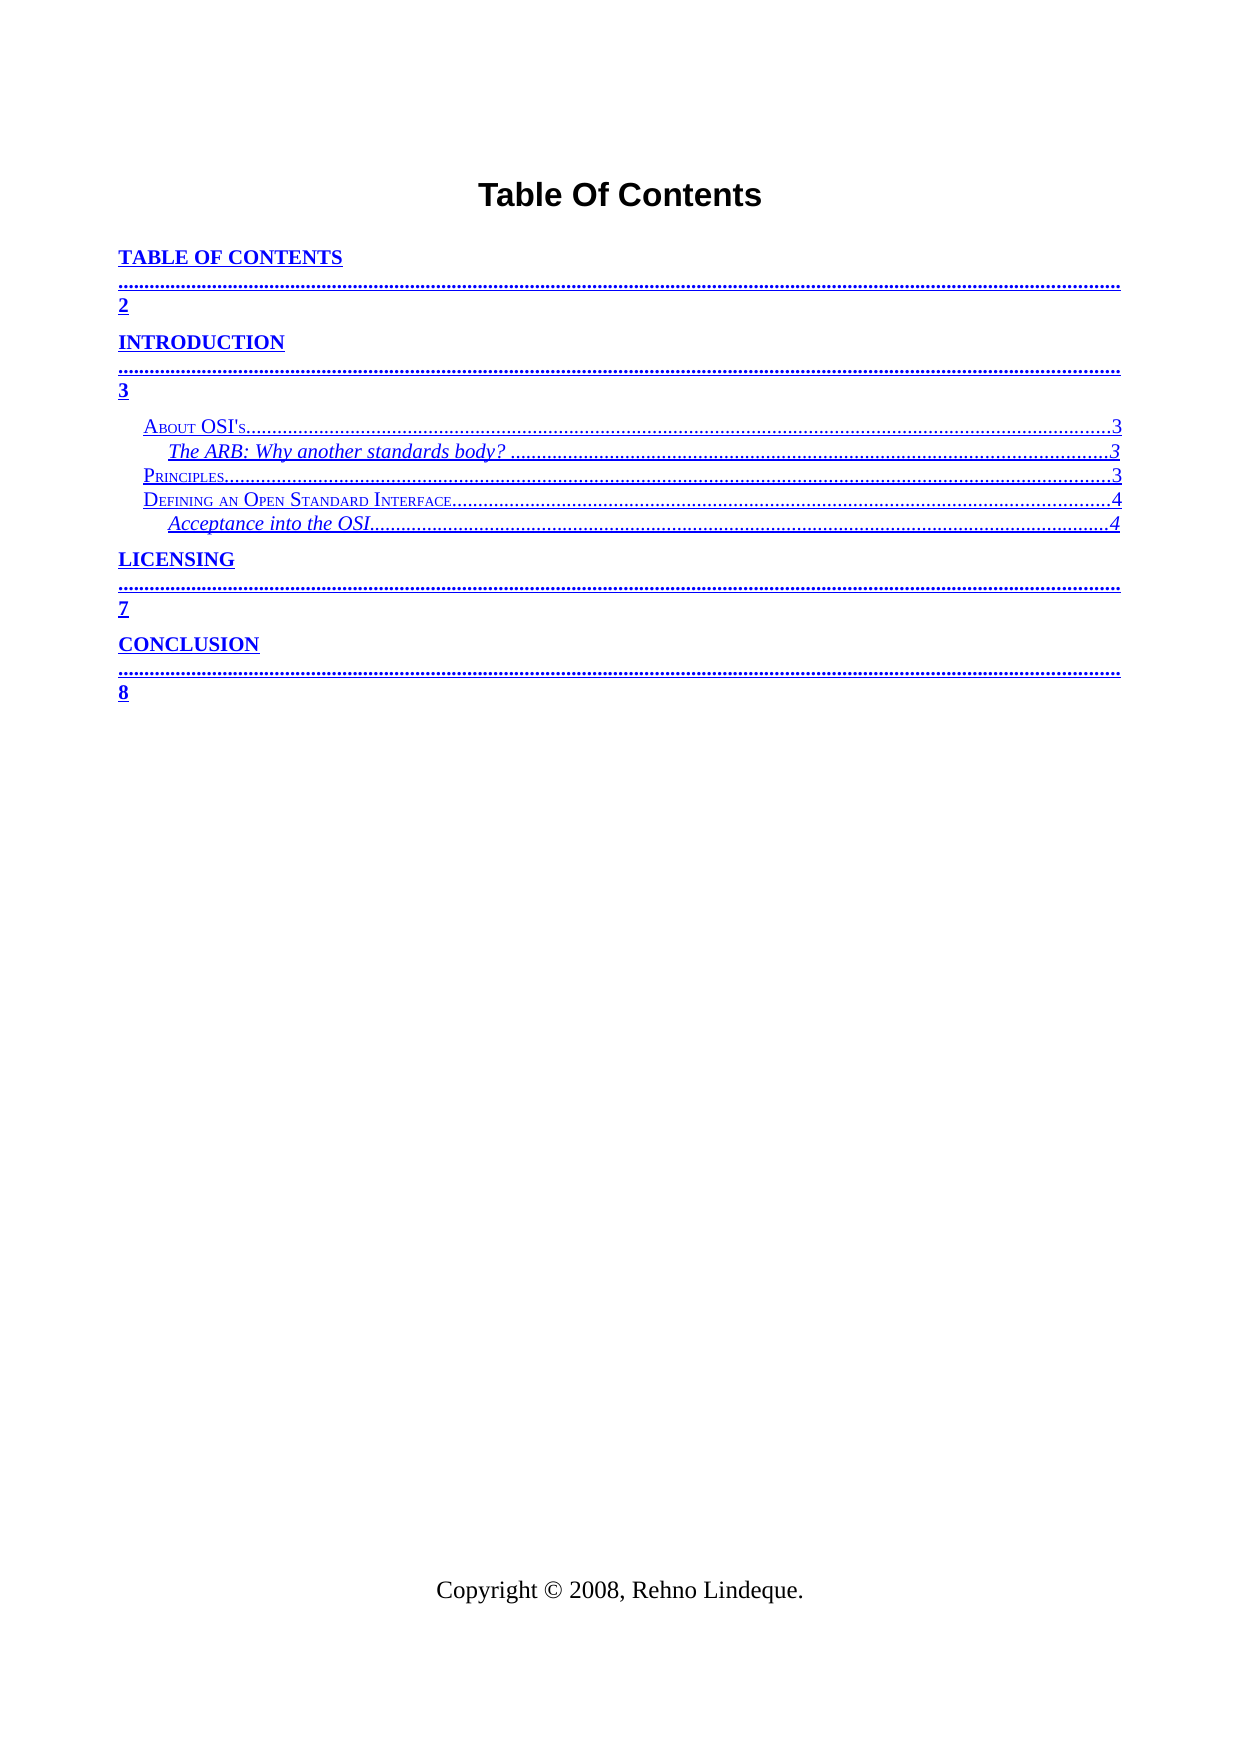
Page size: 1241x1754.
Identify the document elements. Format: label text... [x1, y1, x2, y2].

text The ARB: Why another standards body? 3 [168, 438, 1122, 463]
text Introduction 3 [118, 330, 1122, 402]
text Licensing 7 [118, 547, 1122, 619]
text Acceptance into the OSI 4 [168, 511, 1122, 535]
text About OSI's 3 [143, 414, 1122, 435]
subtitle Table Of Contents [118, 175, 1122, 213]
text Conclusion 8 [118, 632, 1122, 704]
text Table Of Contents 2 [118, 245, 1122, 317]
text Principles 3 [143, 463, 1122, 483]
text Defining an Open Standard Interface 4 [143, 487, 1122, 508]
